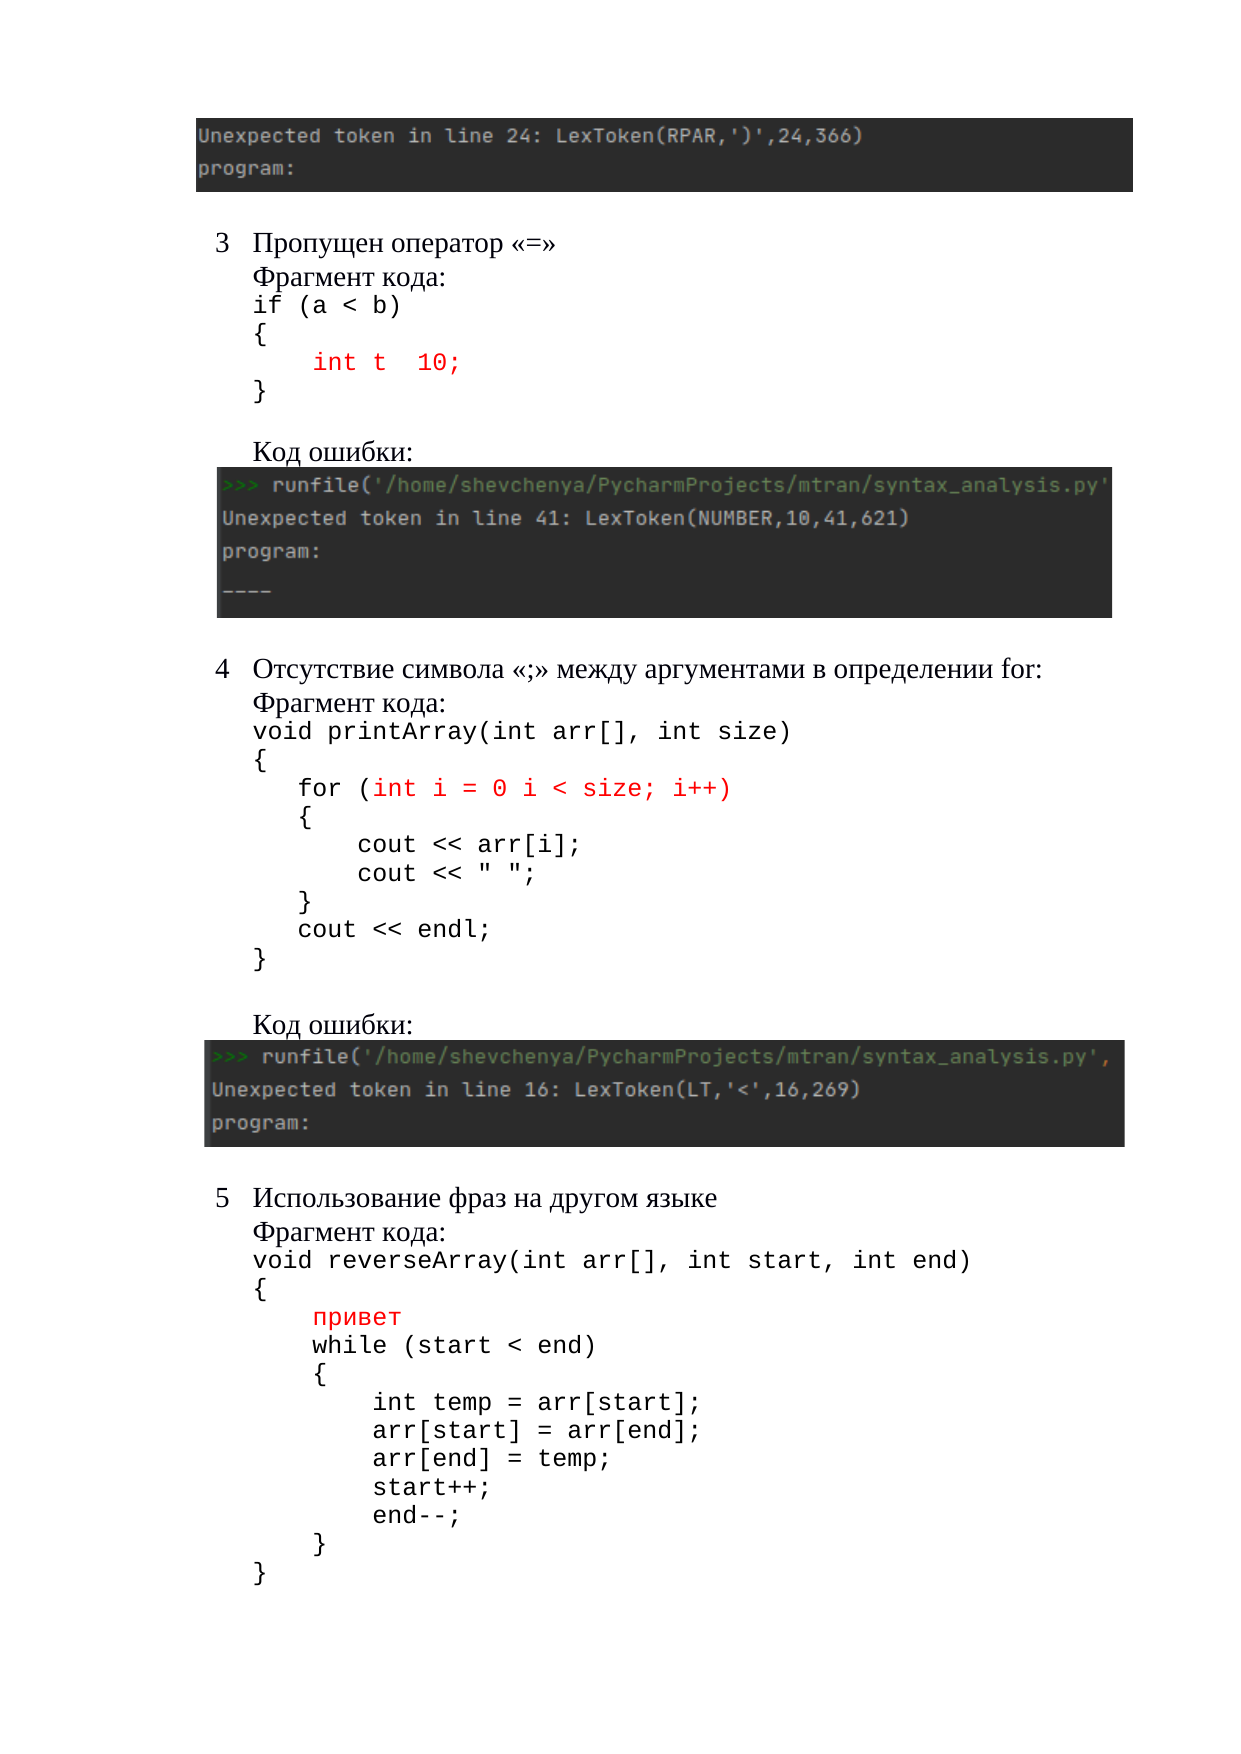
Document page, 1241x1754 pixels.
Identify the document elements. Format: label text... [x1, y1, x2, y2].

list if (a < b) { int t 10; } [215, 293, 1152, 406]
list Использование фраз на другом языке [215, 1180, 1152, 1214]
list Фрагмент кода: [215, 1214, 1152, 1247]
picture [204, 1040, 1125, 1147]
list Код ошибки: [215, 1007, 1152, 1041]
list Код ошибки: [215, 434, 1152, 468]
list Фрагмент кода: [215, 259, 1152, 293]
list Фрагмент кода: [215, 685, 1152, 718]
picture [196, 118, 1133, 192]
picture [216, 467, 1113, 618]
list void printArray(int arr[], int size) { for (int i = 0 i < size; i++) { cout << arr[i]; cout << " "; } cout << endl; } [215, 718, 1152, 973]
list Отсутствие символа «;» между аргументами в определении for: [215, 651, 1152, 685]
list Пропущен оператор «=» [215, 226, 1152, 259]
list void reverseArray(int arr[], int start, int end) { привет while (start < end) { int temp = arr[start]; arr[start] = arr[end]; arr[end] = temp; start++; end--; } } [215, 1247, 1152, 1587]
